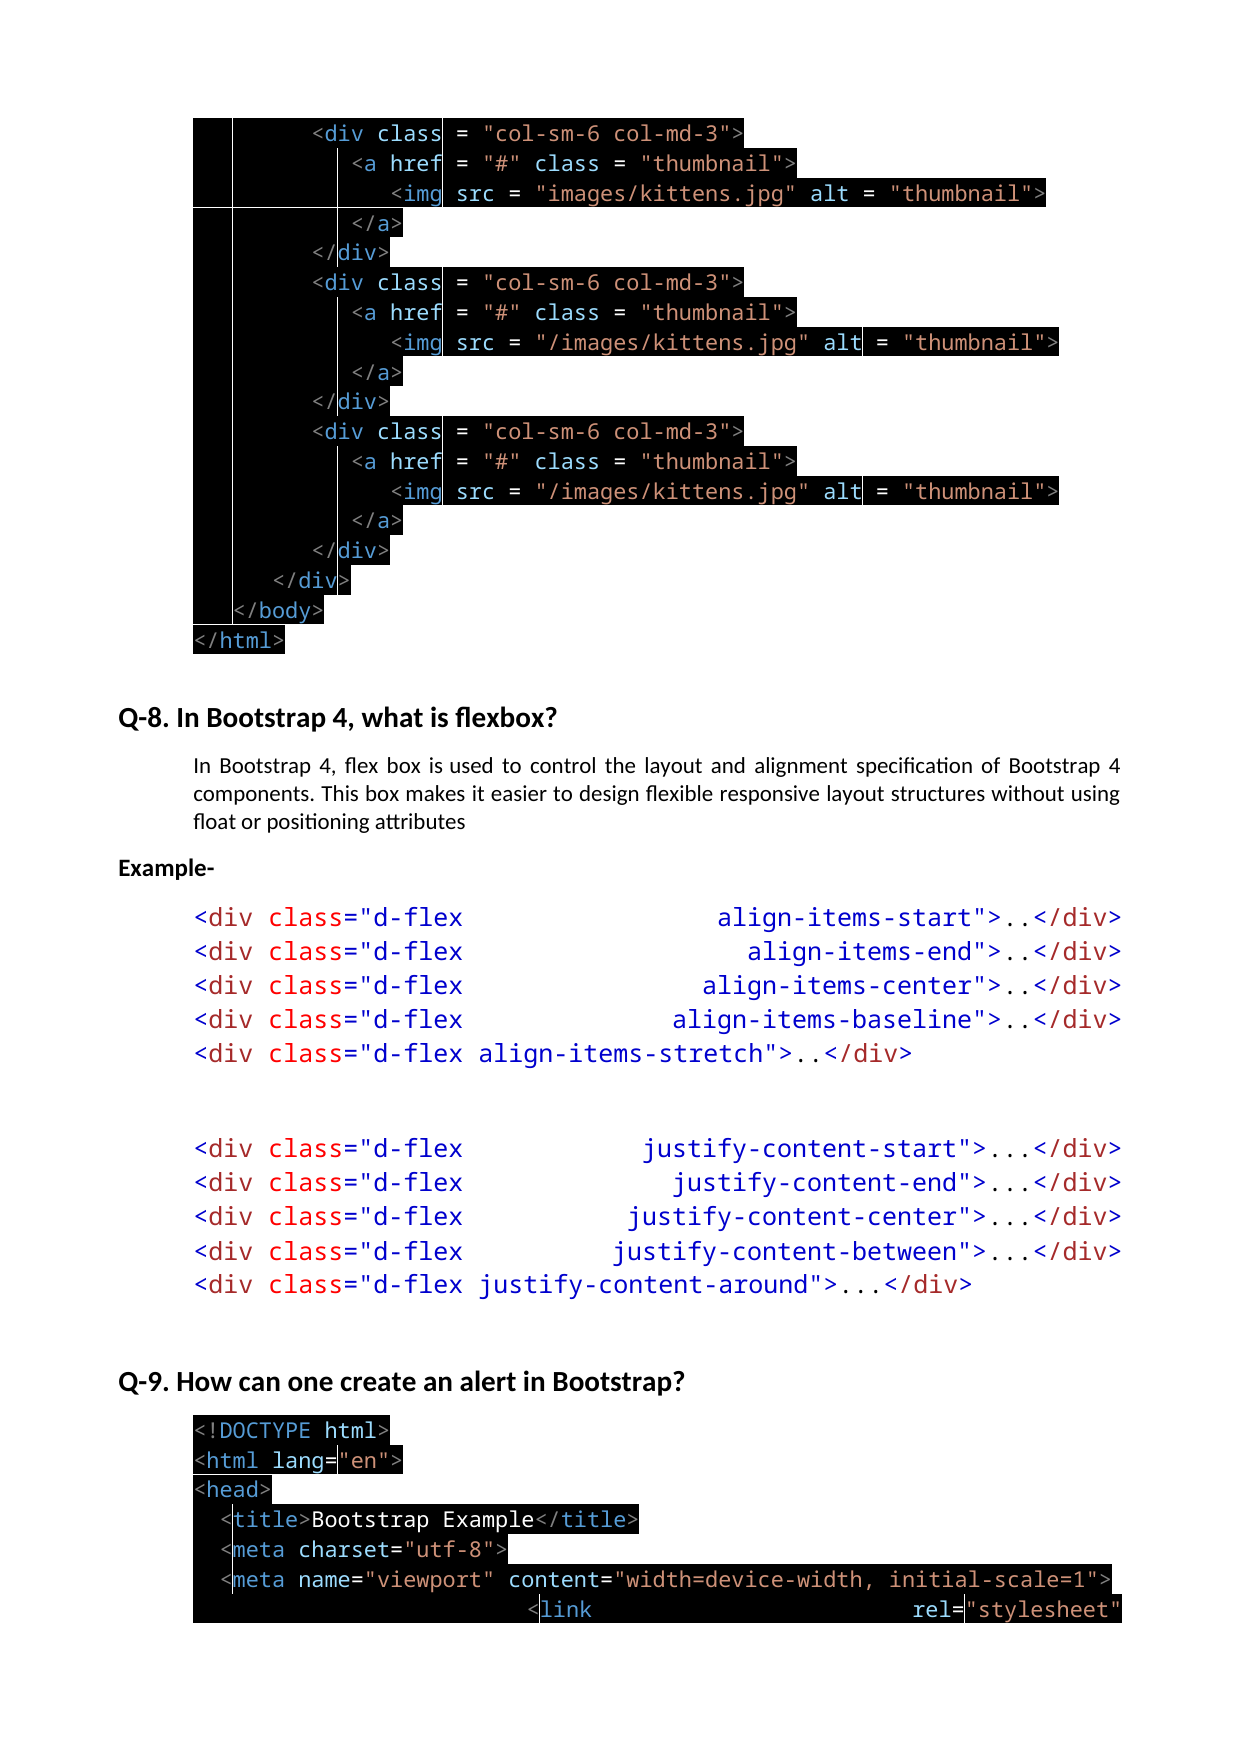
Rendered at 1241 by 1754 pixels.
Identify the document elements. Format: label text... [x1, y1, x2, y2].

text In Bootstrap 4, flex box is used to control the layout and alignment specification of Bootstrap 4 components. This box makes it easier to design flexible responsive layout structures without using float or positioning attributes [193, 751, 1122, 835]
text <img src = "/images/kittens.jpg" alt = "thumbnail"> [193, 476, 1122, 505]
text <meta charset="utf-8"> [193, 1534, 1122, 1564]
text <html lang="en"> [193, 1445, 1122, 1474]
text <a href = "#" class = "thumbnail"> [193, 148, 1122, 178]
text </a> [193, 505, 1122, 535]
text <title>Bootstrap Example</title> [193, 1504, 1122, 1534]
text Example- [118, 852, 1122, 883]
text </a> [193, 207, 1122, 237]
text Q-8. In Bootstrap 4, what is flexbox? [118, 699, 1122, 735]
text <!DOCTYPE html> [193, 1415, 1122, 1445]
text <head> [193, 1474, 1122, 1504]
text <link rel="stylesheet" [193, 1594, 1122, 1623]
text <img src = "/images/kittens.jpg" alt = "thumbnail"> [193, 327, 1122, 356]
text <a href = "#" class = "thumbnail"> [193, 297, 1122, 327]
text <meta name="viewport" content="width=device-width, initial-scale=1"> [193, 1564, 1122, 1594]
text <div class = "col-sm-6 col-md-3"> [193, 267, 1122, 297]
text Q-9. How can one create an alert in Bootstrap? [118, 1363, 1122, 1398]
text </div> [193, 535, 1122, 565]
text <a href = "#" class = "thumbnail"> [193, 446, 1122, 476]
text </div> [193, 565, 1122, 595]
text </html> [193, 624, 1122, 654]
text </div> [193, 386, 1122, 416]
text </body> [193, 595, 1122, 624]
text <div class="d-flex justify-content-start">...</div> <div class="d-flex justify-content-end">...</div> <div class="d-flex justify-content-center">...</div> <div class="d-flex justify-content-between">...</div> <div class="d-flex justify-content-around">...</div> [193, 1131, 1122, 1301]
text <div class="d-flex align-items-start">..</div> <div class="d-flex align-items-end">..</div> <div class="d-flex align-items-center">..</div> <div class="d-flex align-items-baseline">..</div> <div class="d-flex align-items-stretch">..</div> [193, 899, 1122, 1069]
text <div class = "col-sm-6 col-md-3"> [193, 416, 1122, 446]
text <img src = "images/kittens.jpg" alt = "thumbnail"> [193, 178, 1122, 207]
text </div> [193, 237, 1122, 267]
text <div class = "col-sm-6 col-md-3"> [193, 118, 1122, 148]
text </a> [193, 356, 1122, 386]
